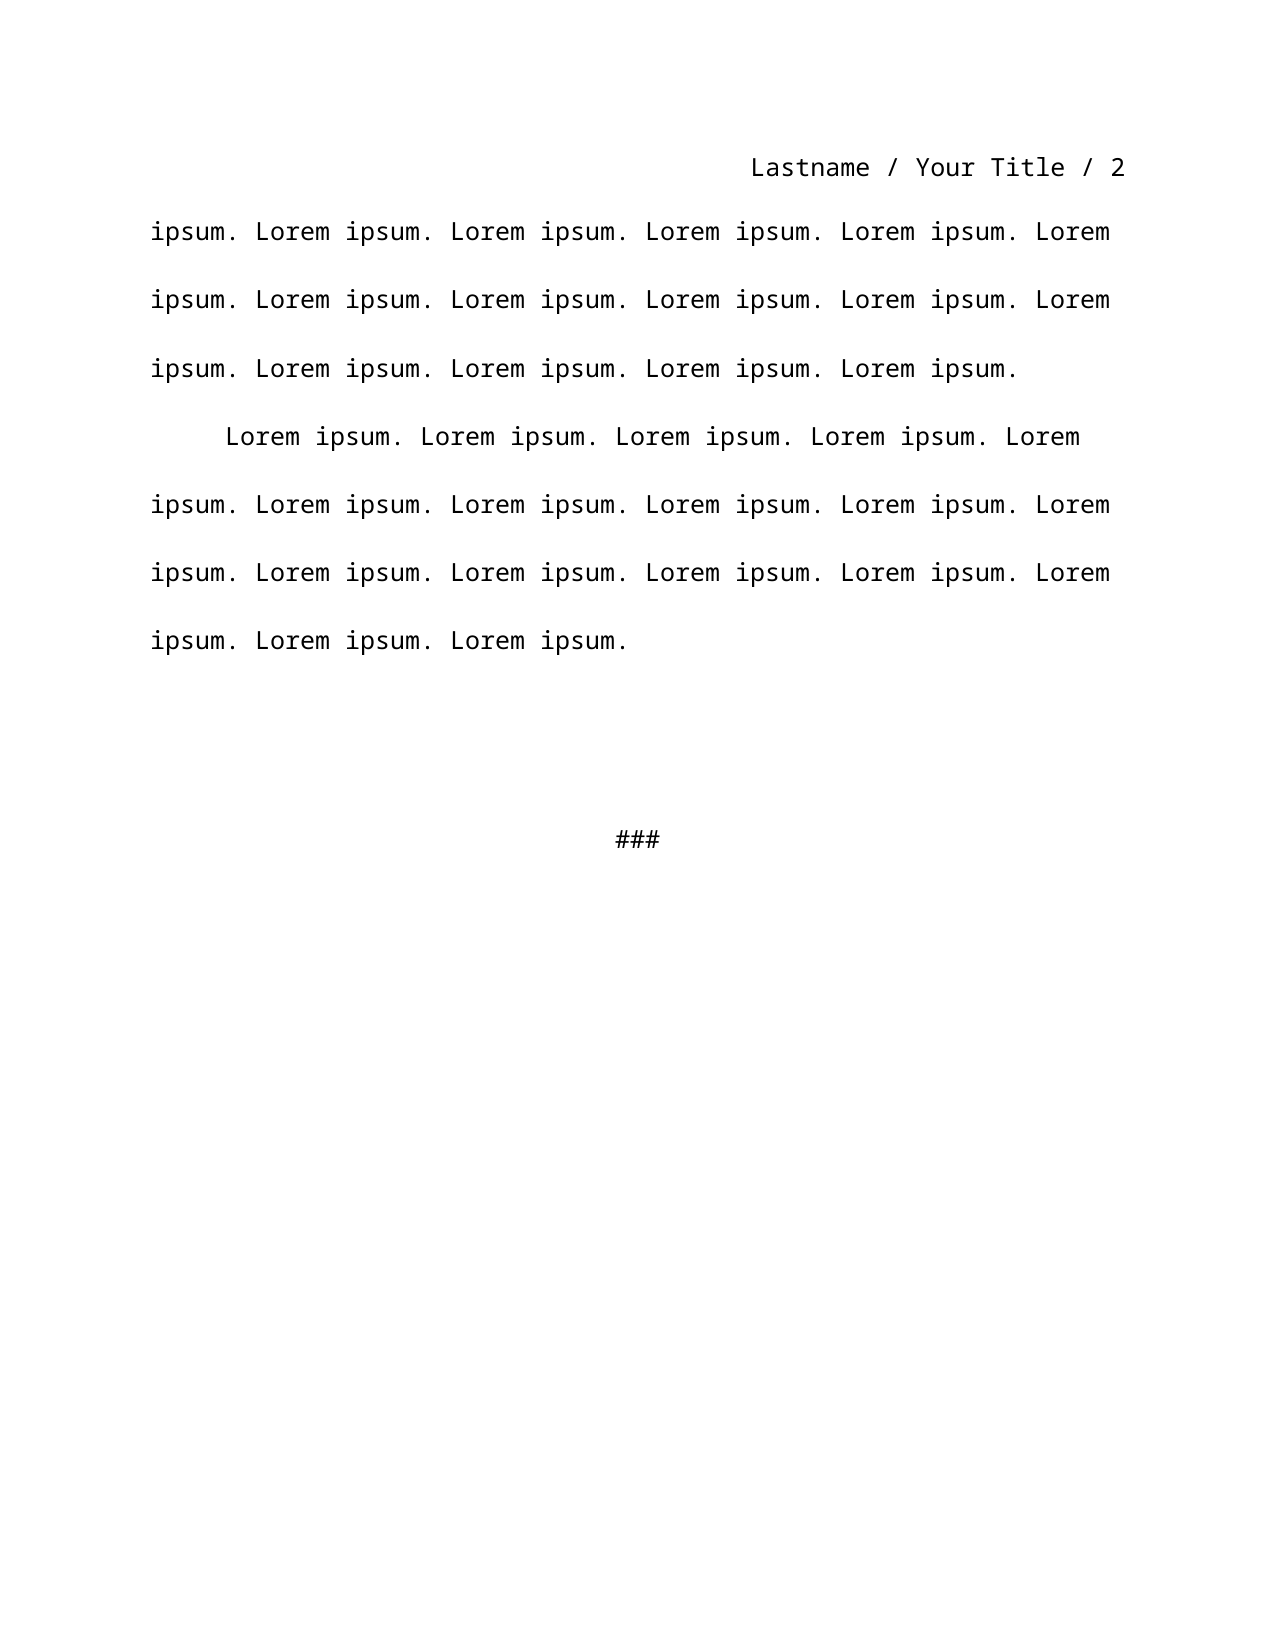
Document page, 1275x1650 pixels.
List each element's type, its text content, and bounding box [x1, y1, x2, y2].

text Lorem ipsum. Lorem ipsum. Lorem ipsum. Lorem ipsum. Lorem ipsum. Lorem ipsum. Lorem ipsum. Lorem ipsum. Lorem ipsum. Lorem ipsum. Lorem ipsum. Lorem ipsum. Lorem ipsum. Lorem ipsum. Lorem ipsum. Lorem ipsum. Lorem ipsum. [150, 418, 1125, 657]
text ipsum. Lorem ipsum. Lorem ipsum. Lorem ipsum. Lorem ipsum. Lorem ipsum. Lorem ipsum. Lorem ipsum. Lorem ipsum. Lorem ipsum. Lorem ipsum. Lorem ipsum. Lorem ipsum. Lorem ipsum. Lorem ipsum. [150, 214, 1125, 384]
subtitle ### [150, 822, 1125, 856]
